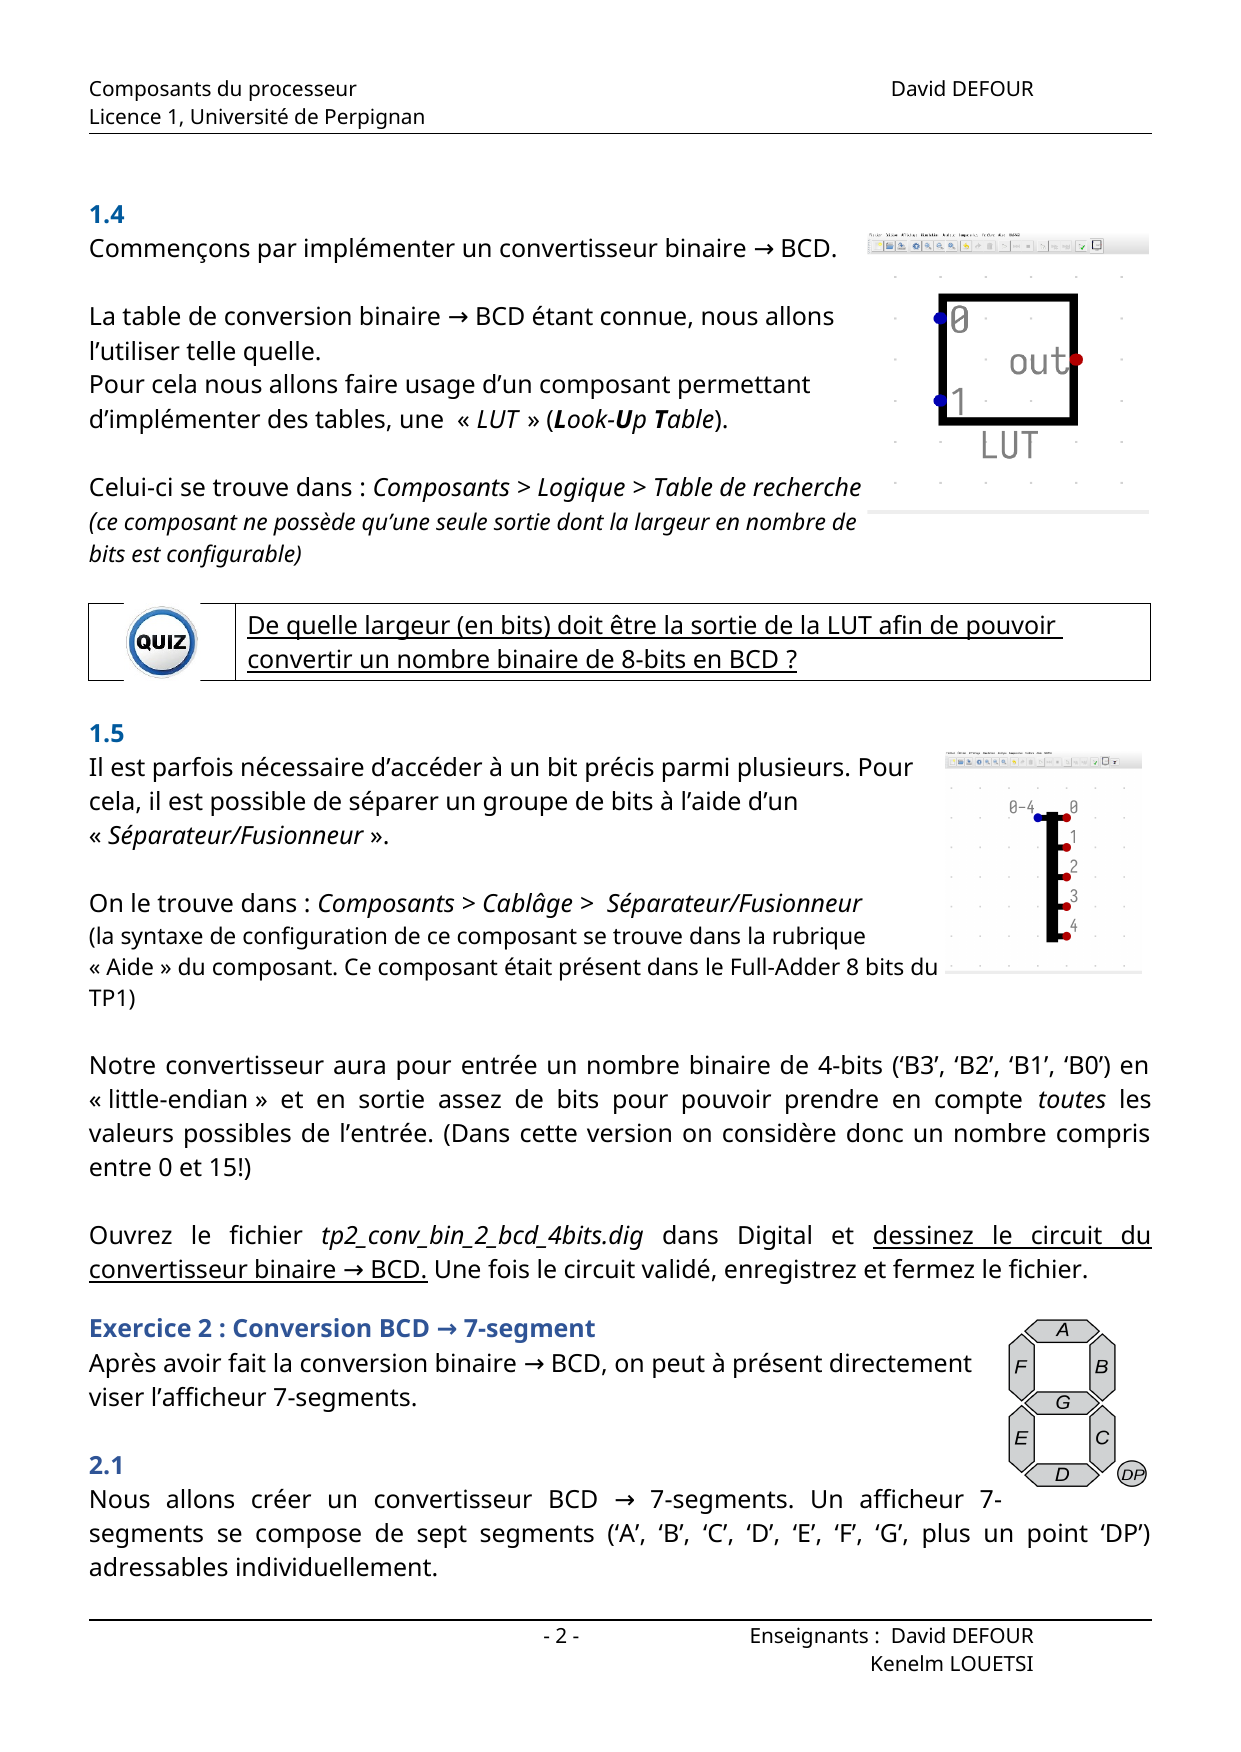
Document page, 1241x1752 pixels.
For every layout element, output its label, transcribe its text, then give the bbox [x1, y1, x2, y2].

table_header [89, 604, 123, 680]
text (ce composant ne possède qu’une seule sortie dont la largeur en nombre de bits est configurable) [89, 503, 1152, 569]
picture [867, 233, 1149, 514]
text Commençons par implémenter un convertisseur binaire → BCD. [89, 231, 1152, 265]
table_header De quelle largeur (en bits) doit être la sortie de la LUT afin de pouvoir convertir un nombre binaire de 8-bits en BCD ? [236, 604, 1150, 680]
text 2.1 [89, 1447, 1003, 1481]
text Notre convertisseur aura pour entrée un nombre binaire de 4-bits (‘B3’, ‘B2’, ‘B1’, ‘B0’) en « little-endian » et en sortie assez de bits pour pouvoir prendre en compte toutes les valeurs possibles de l’entrée. (Dans cette version on considère donc un nombre compris entre 0 et 15!) [89, 1048, 1152, 1184]
text (la syntaxe de configuration de ce composant se trouve dans la rubrique « Aide » du composant. Ce composant était présent dans le Full-Adder 8 bits du TP1) [89, 920, 1152, 1014]
text Après avoir fait la conversion binaire → BCD, on peut à présent directement viser l’afficheur 7-segments. [89, 1345, 1003, 1413]
text Nous allons créer un convertisseur BCD → 7-segments. Un afficheur 7-segments se compose de sept segments (‘A’, ‘B’, ‘C’, ‘D’, ‘E’, ‘F’, ‘G’, plus un point ‘DP’) adressables individuellement. [89, 1481, 1152, 1584]
subtitle Exercice 2 : Conversion BCD → 7-segment [89, 1311, 1152, 1345]
picture [123, 603, 201, 681]
text Celui-ci se trouve dans : Composants > Logique > Table de recherche [89, 469, 867, 503]
picture [945, 751, 1142, 974]
table_header [201, 604, 235, 680]
text 1.4 [89, 197, 1152, 231]
picture [1003, 1315, 1152, 1492]
text Pour cela nous allons faire usage d’un composant permettant d’implémenter des tables, une « LUT » (Look-Up Table). [89, 367, 867, 435]
text 1.5 [89, 716, 1152, 749]
text Ouvrez le fichier tp2_conv_bin_2_bcd_4bits.dig dans Digital et dessinez le circuit du convertisseur binaire → BCD. Une fois le circuit validé, enregistrez et fermez le fichier. [89, 1218, 1152, 1286]
text On le trouve dans : Composants > Cablâge > Séparateur/Fusionneur [89, 886, 945, 920]
text Il est parfois nécessaire d’accéder à un bit précis parmi plusieurs. Pour cela, il est possible de séparer un groupe de bits à l’aide d’un « Séparateur/Fusionneur ». [89, 749, 1152, 852]
text La table de conversion binaire → BCD étant connue, nous allons l’utiliser telle quelle. [89, 299, 867, 367]
